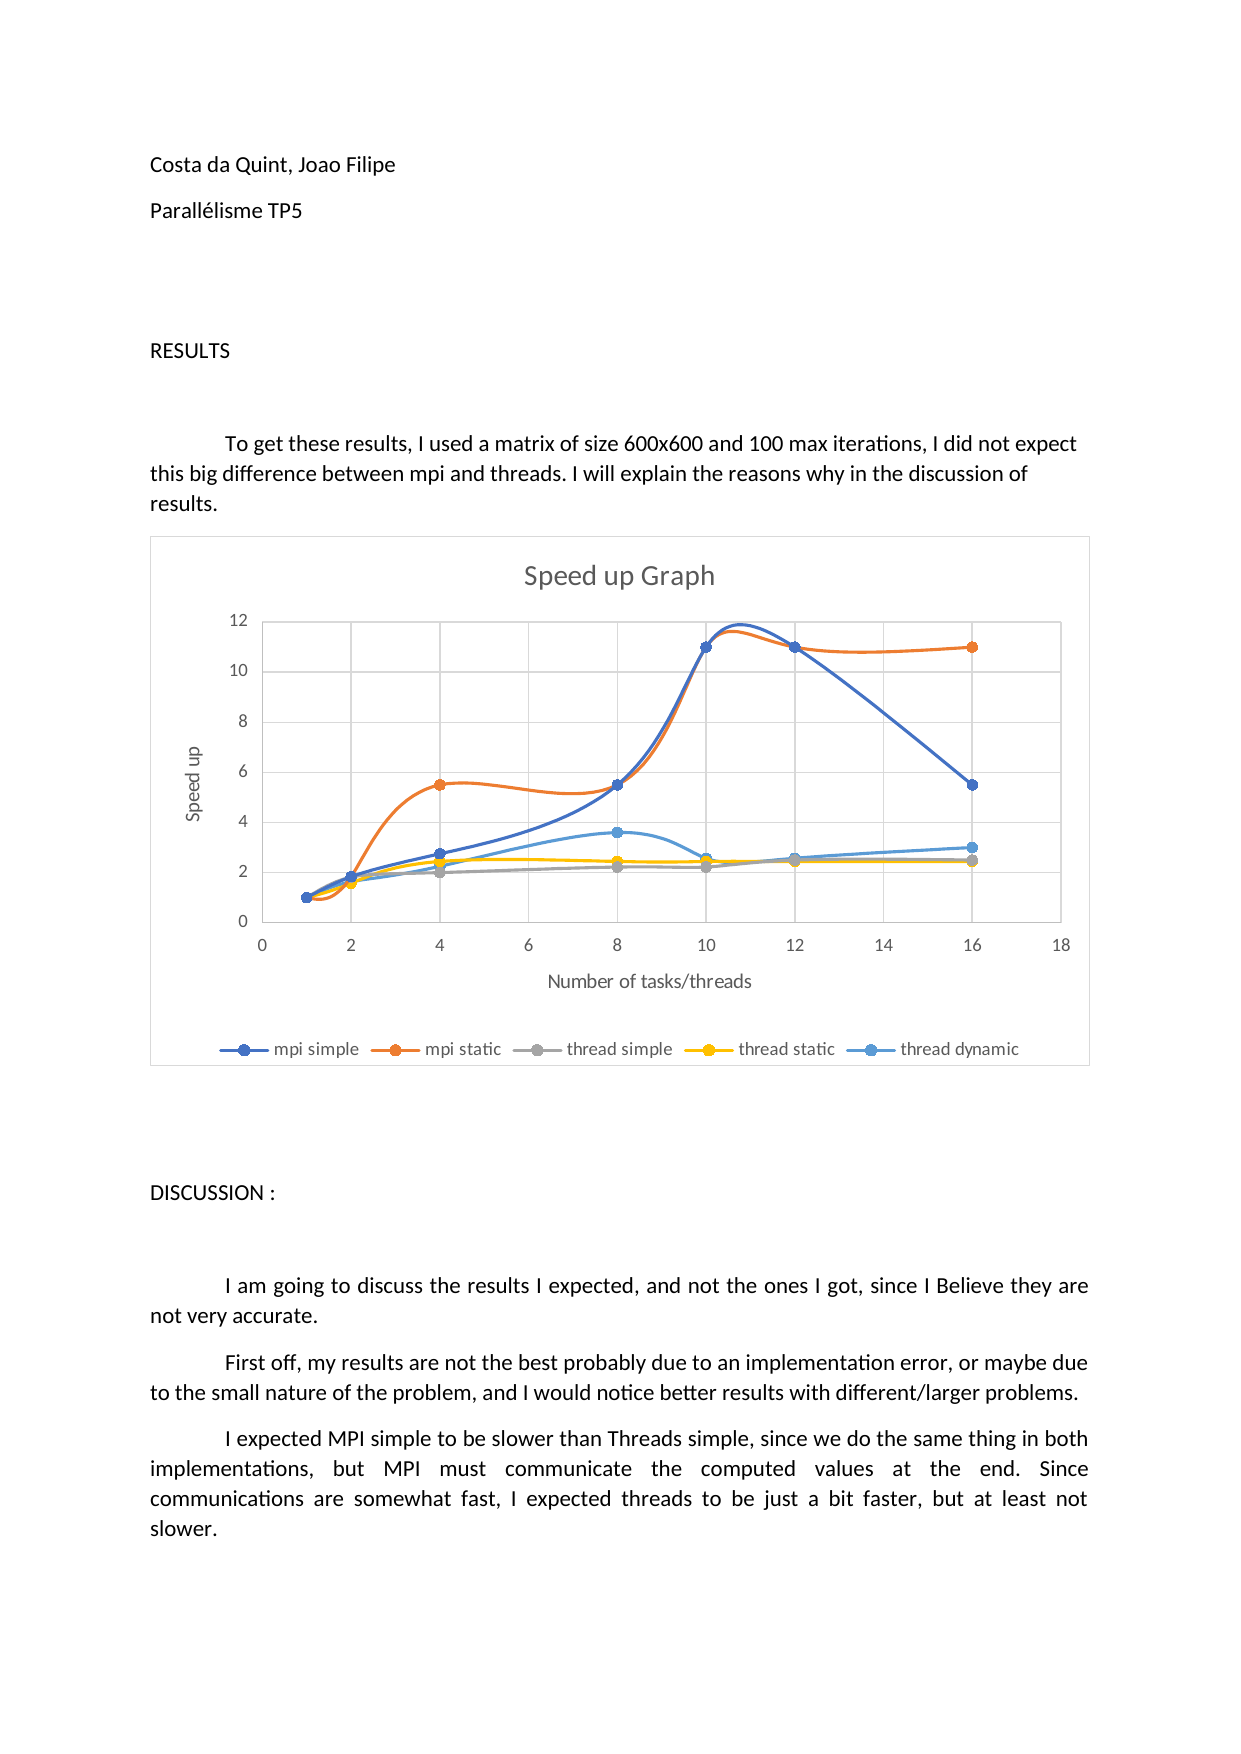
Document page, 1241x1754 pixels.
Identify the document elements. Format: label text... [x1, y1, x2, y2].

text I am going to discuss the results I expected, and not the ones I got, since I Believe they are not very accurate. [150, 1271, 1090, 1329]
text To get these results, I used a matrix of size 600x600 and 100 max iterations, I did not expect this big difference between mpi and threads. I will explain the reasons why in the discussion of results. [150, 429, 1090, 517]
text Parallélisme TP5 [150, 197, 1090, 224]
text Costa da Quint, Joao Filipe [150, 150, 1090, 178]
text I expected MPI simple to be slower than Threads simple, since we do the same thing in both implementations, but MPI must communicate the computed values at the end. Since communications are somewhat fast, I expected threads to be just a bit faster, but at least not slower. [150, 1424, 1090, 1542]
text First off, my results are not the best probably due to an implementation error, or maybe due to the small nature of the problem, and I would notice better results with different/larger problems. [150, 1348, 1090, 1406]
text DISCUSSION : [150, 1178, 1090, 1206]
text RESULTS [150, 336, 1090, 364]
